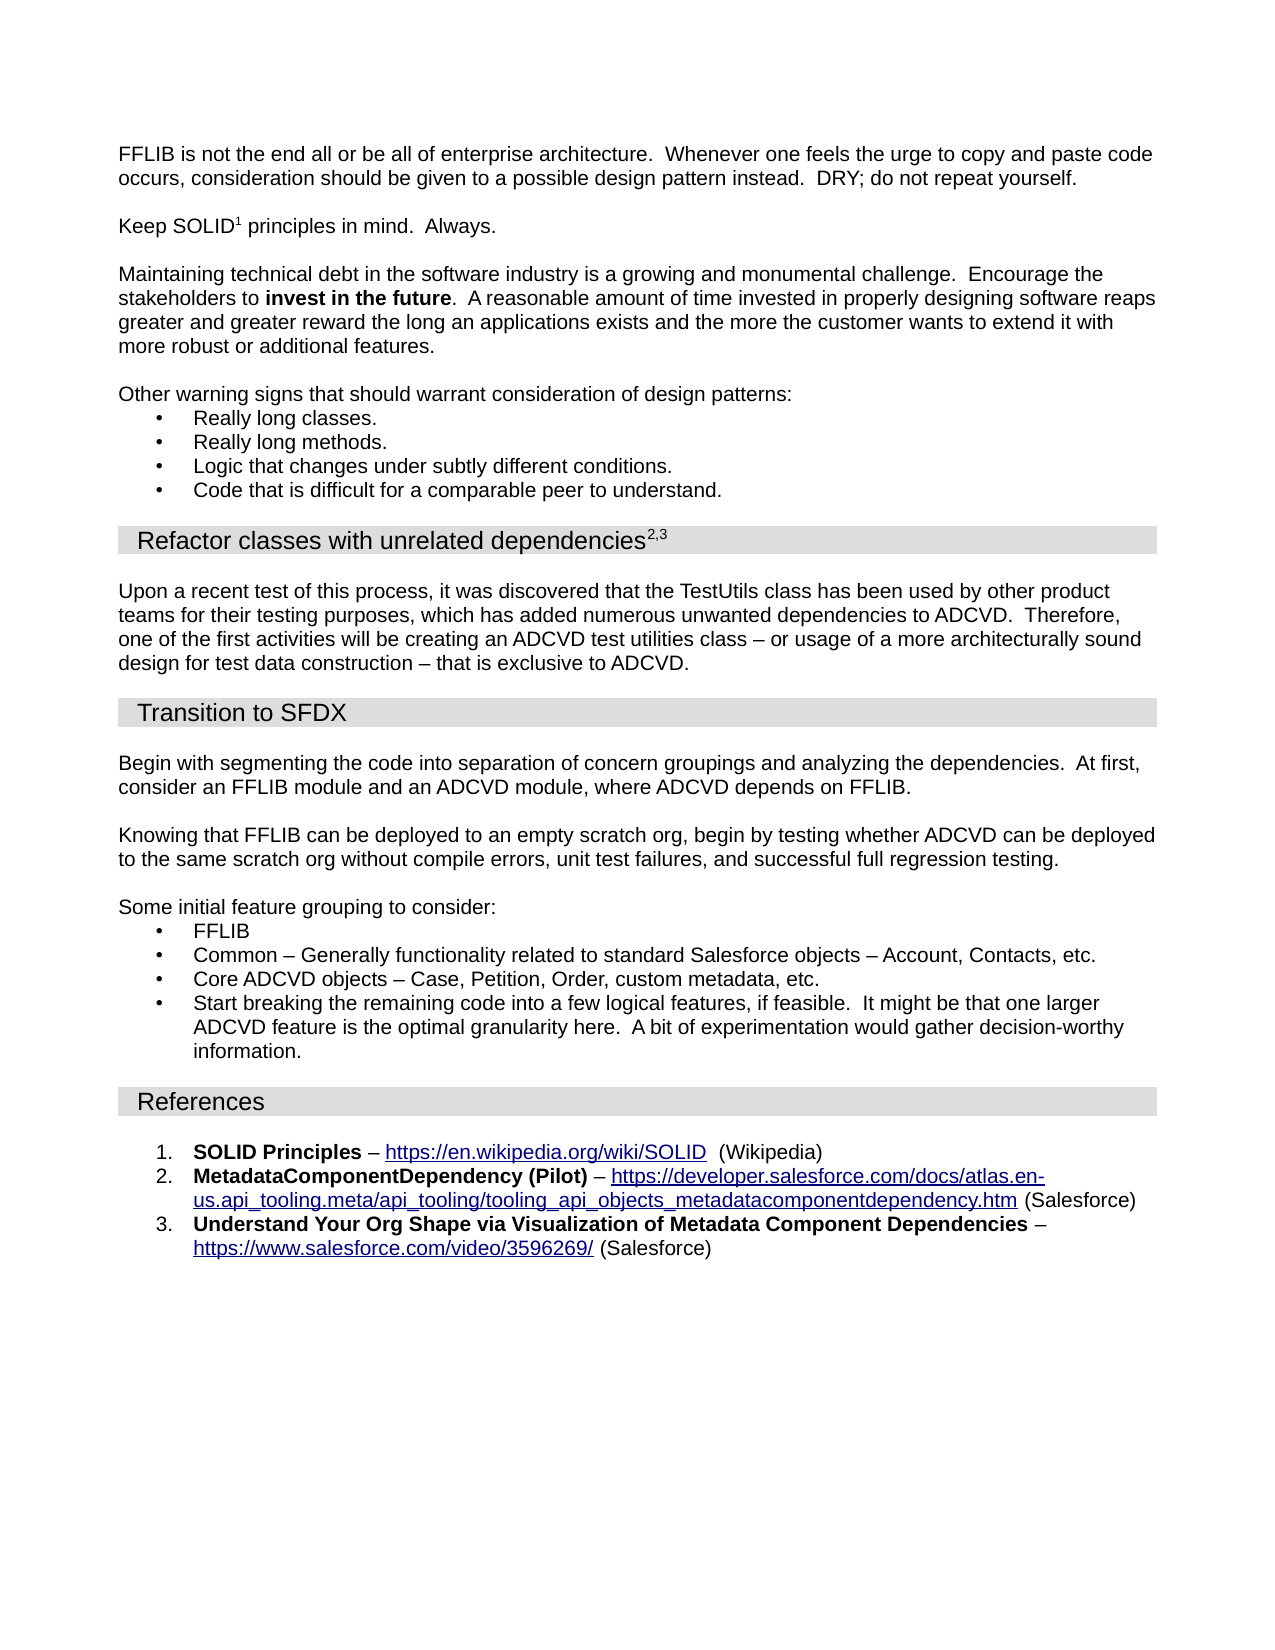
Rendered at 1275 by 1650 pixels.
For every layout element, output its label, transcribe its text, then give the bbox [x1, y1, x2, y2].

text Maintaining technical debt in the software industry is a growing and monumental challenge. Encourage the stakeholders to invest in the future. A reasonable amount of time invested in properly designing software reaps greater and greater reward the long an applications exists and the more the customer wants to extend it with more robust or additional features. [118, 262, 1157, 358]
list Really long methods. [156, 430, 1157, 454]
list MetadataComponentDependency (Pilot) – https://developer.salesforce.com/docs/atlas.en-us.api_tooling.meta/api_tooling/tooling_api_objects_metadatacomponentdependency.htm (Salesforce) [156, 1163, 1157, 1211]
list FFLIB [156, 919, 1157, 943]
list Really long classes. [156, 406, 1157, 430]
text Some initial feature grouping to consider: [118, 895, 1157, 919]
text Begin with segmenting the code into separation of concern groupings and analyzing the dependencies. At first, consider an FFLIB module and an ADCVD module, where ADCVD depends on FFLIB. [118, 751, 1157, 799]
list SOLID Principles – https://en.wikipedia.org/wiki/SOLID (Wikipedia) [156, 1139, 1157, 1163]
list Core ADCVD objects – Case, Petition, Order, custom metadata, etc. [156, 967, 1157, 991]
text Other warning signs that should warrant consideration of design patterns: [118, 382, 1157, 406]
list Understand Your Org Shape via Visualization of Metadata Component Dependencies – https://www.salesforce.com/video/3596269/ (Salesforce) [156, 1211, 1157, 1259]
list Common – Generally functionality related to standard Salesforce objects – Account, Contacts, etc. [156, 943, 1157, 967]
text Keep SOLID1 principles in mind. Always. [118, 214, 1157, 238]
list Logic that changes under subtly different conditions. [156, 454, 1157, 478]
text Knowing that FFLIB can be deployed to an empty scratch org, begin by testing whether ADCVD can be deployed to the same scratch org without compile errors, unit test failures, and successful full regression testing. [118, 823, 1157, 871]
text Upon a recent test of this process, it was discovered that the TestUtils class has been used by other product teams for their testing purposes, which has added numerous unwanted dependencies to ADCVD. Therefore, one of the first activities will be creating an ADCVD test utilities class – or usage of a more architecturally sound design for test data construction – that is exclusive to ADCVD. [118, 578, 1157, 674]
text FFLIB is not the end all or be all of enterprise architecture. Whenever one feels the urge to copy and paste code occurs, consideration should be given to a possible design pattern instead. DRY; do not repeat yourself. [118, 142, 1157, 190]
text Transition to SFDX [118, 698, 1157, 727]
list Code that is difficult for a comparable peer to understand. [156, 478, 1157, 502]
text Refactor classes with unrelated dependencies2,3 [118, 526, 1157, 554]
list Start breaking the remaining code into a few logical features, if feasible. It might be that one larger ADCVD feature is the optimal granularity here. A bit of experimentation would gather decision-worthy information. [156, 991, 1157, 1063]
text References [118, 1087, 1157, 1116]
